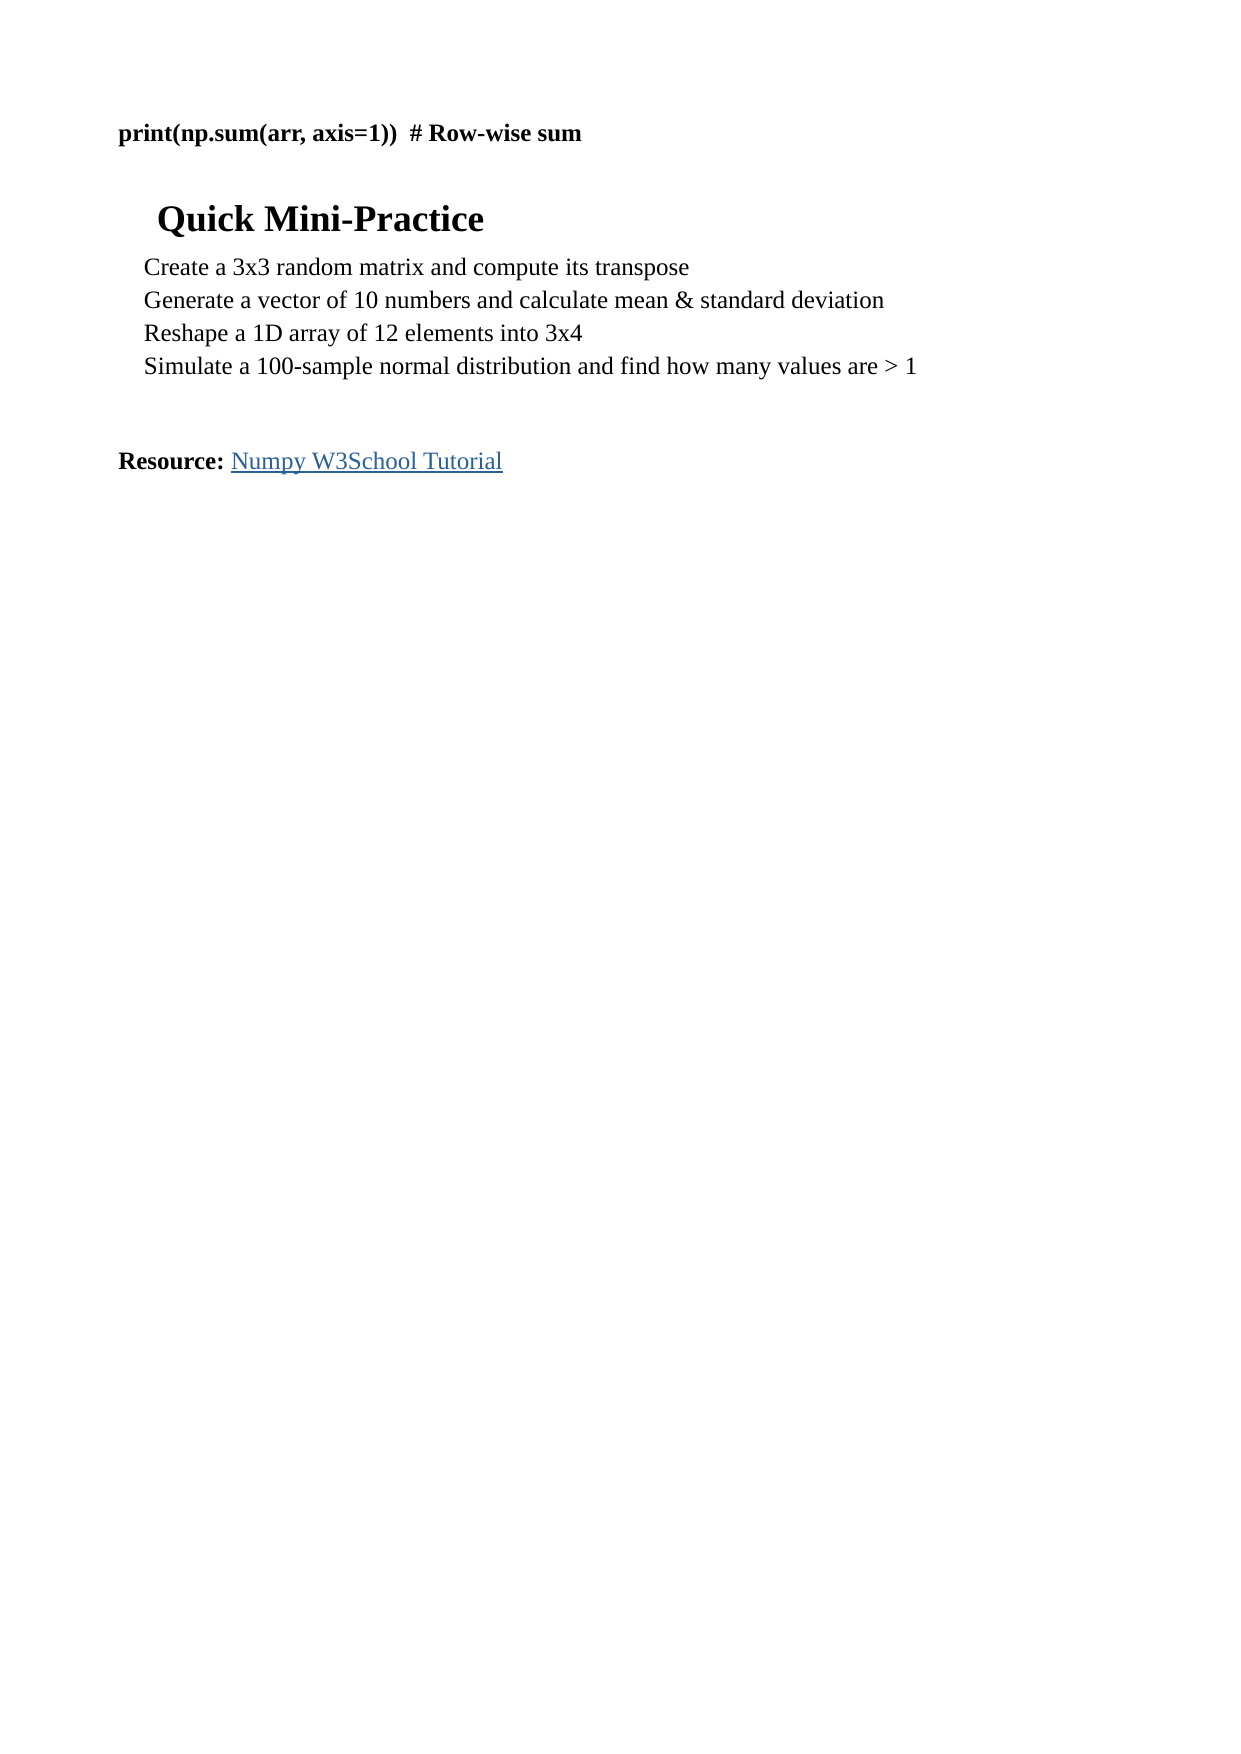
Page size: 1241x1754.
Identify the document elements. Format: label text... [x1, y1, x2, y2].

text print(np.sum(arr, axis=1)) # Row-wise sum [118, 118, 1122, 147]
text Resource: Numpy W3School Tutorial [118, 446, 1122, 475]
subtitle 📌 Quick Mini-Practice [118, 196, 1122, 239]
text ✅ Create a 3x3 random matrix and compute its transpose ✅ Generate a vector of 10 numbers and calculate mean & standard deviation ✅ Reshape a 1D array of 12 elements into 3x4 ✅ Simulate a 100-sample normal distribution and find how many values are > 1 [118, 252, 1122, 380]
